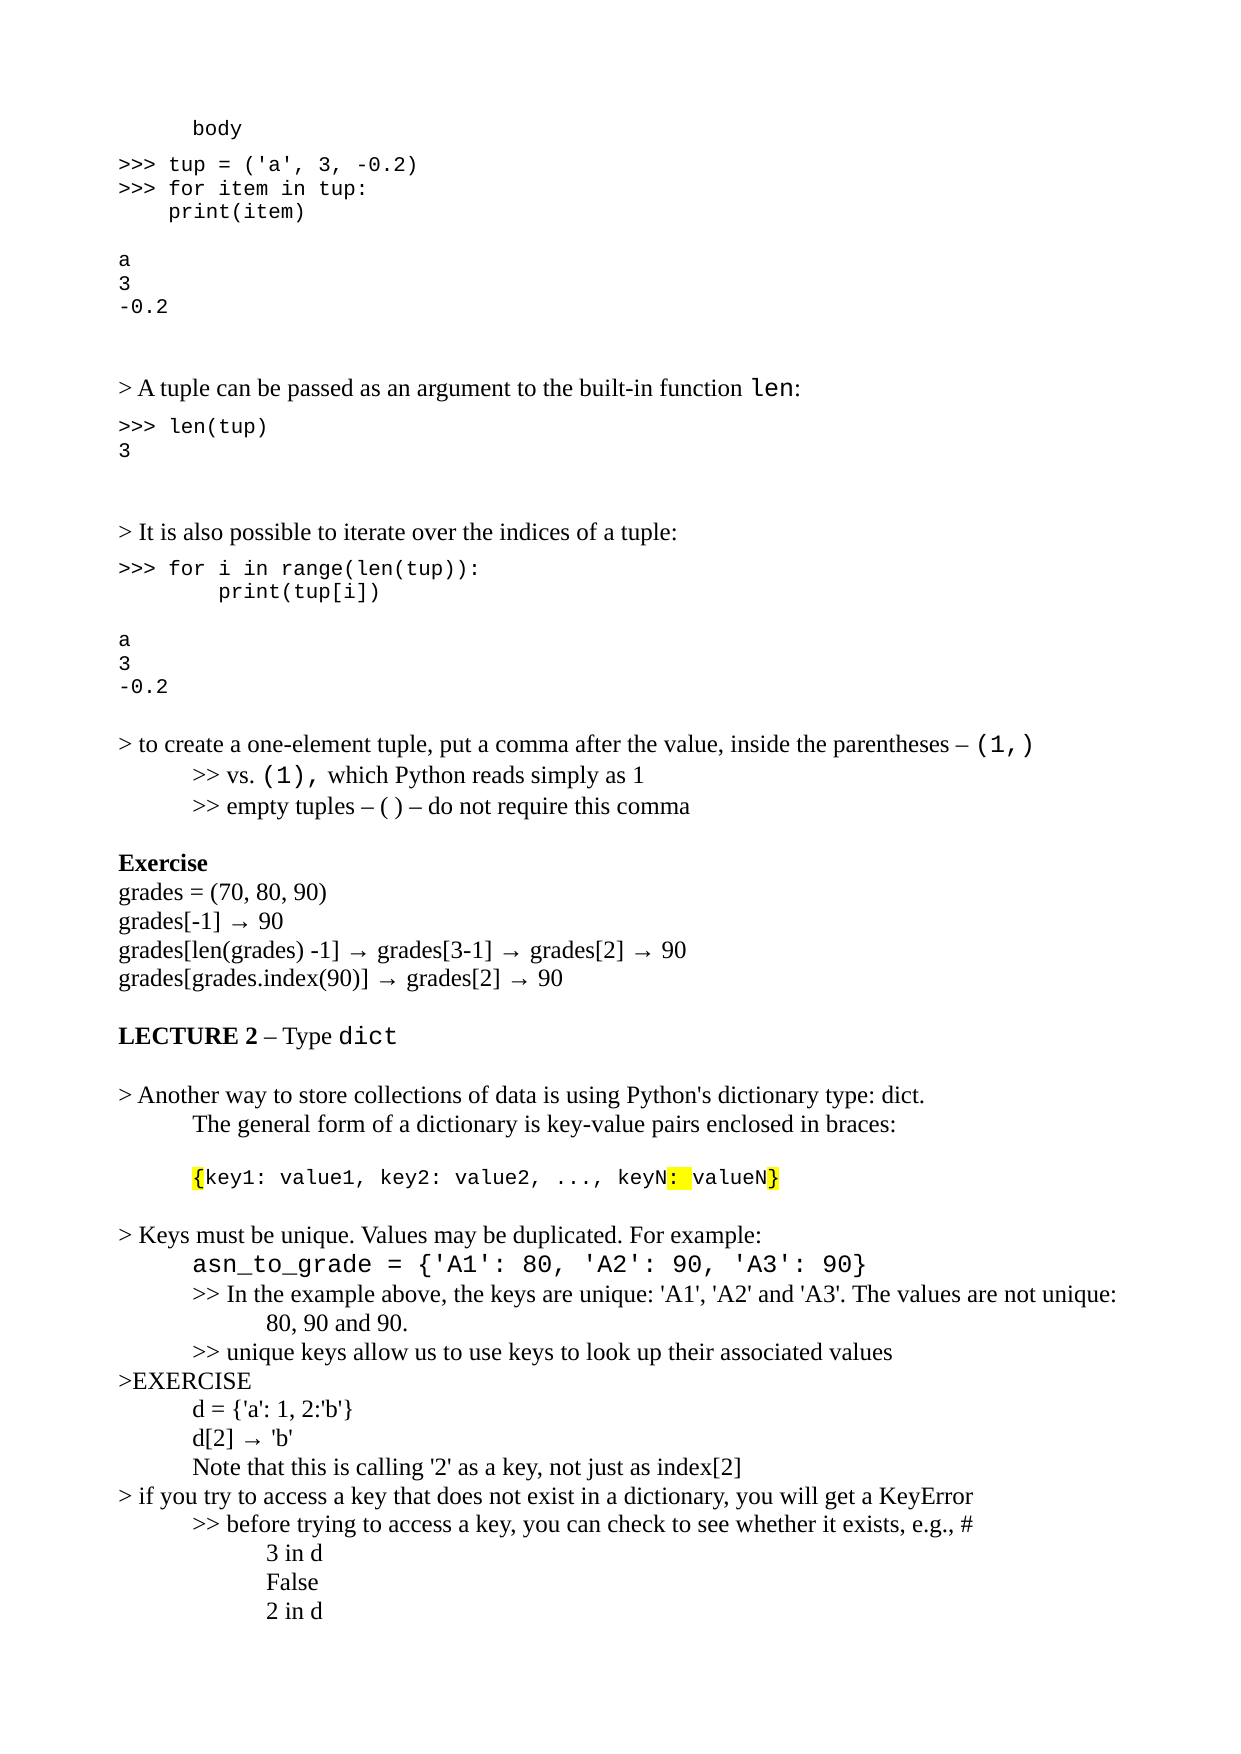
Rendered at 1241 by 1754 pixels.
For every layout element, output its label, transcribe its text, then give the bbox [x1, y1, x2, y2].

text 2 in d [118, 1596, 1122, 1624]
text grades = (70, 80, 90) [118, 877, 1122, 906]
text The general form of a dictionary is key-value pairs enclosed in braces: [118, 1109, 1122, 1138]
text grades[grades.index(90)] → grades[2] → 90 [118, 963, 1122, 992]
text > A tuple can be passed as an argument to the built-in function len: [118, 373, 1122, 404]
text >>> len(tup) [118, 416, 1122, 440]
text -0.2 [118, 676, 1122, 700]
text a [118, 629, 1122, 652]
text 3 [118, 272, 1122, 296]
text >> unique keys allow us to use keys to look up their associated values [118, 1337, 1122, 1366]
text -0.2 [118, 296, 1122, 320]
text False [118, 1567, 1122, 1596]
text 3 [118, 440, 1122, 463]
text grades[len(grades) -1] → grades[3-1] → grades[2] → 90 [118, 935, 1122, 963]
text >> vs. (1), which Python reads simply as 1 [118, 760, 1122, 791]
text print(tup[i]) [118, 582, 1122, 605]
text >>> for item in tup: [118, 178, 1122, 202]
text LECTURE 2 – Type dict [118, 1021, 1122, 1052]
text a [118, 249, 1122, 272]
text body [118, 118, 1122, 142]
text 3 [118, 652, 1122, 676]
text >>> tup = ('a', 3, -0.2) [118, 154, 1122, 178]
text Note that this is calling '2' as a key, not just as index[2] [118, 1452, 1122, 1481]
text print(item) [118, 202, 1122, 225]
text >> In the example above, the keys are unique: 'A1', 'A2' and 'A3'. The values are not unique: 80, 90 and 90. [118, 1279, 1122, 1337]
text >>> for i in range(len(tup)): [118, 558, 1122, 582]
text >EXERCISE [118, 1366, 1122, 1394]
text 3 in d [118, 1538, 1122, 1567]
text d[2] → 'b' [118, 1423, 1122, 1452]
text >> empty tuples – ( ) – do not require this comma [118, 791, 1122, 820]
text d = {'a': 1, 2:'b'} [118, 1394, 1122, 1423]
text {key1: value1, key2: value2, ..., keyN: valueN} [118, 1167, 1122, 1190]
text Exercise [118, 848, 1122, 877]
text > Another way to store collections of data is using Python's dictionary type: dict. [118, 1081, 1122, 1109]
text > It is also possible to iterate over the indices of a tuple: [118, 517, 1122, 545]
text > Keys must be unique. Values may be duplicated. For example: [118, 1220, 1122, 1249]
text > to create a one-element tuple, put a comma after the value, inside the parentheses – (1,) [118, 729, 1122, 760]
text grades[-1] → 90 [118, 906, 1122, 935]
text >> before trying to access a key, you can check to see whether it exists, e.g., # [118, 1509, 1122, 1538]
text asn_to_grade = {'A1': 80, 'A2': 90, 'A3': 90} [118, 1249, 1122, 1279]
text > if you try to access a key that does not exist in a dictionary, you will get a KeyError [118, 1481, 1122, 1509]
